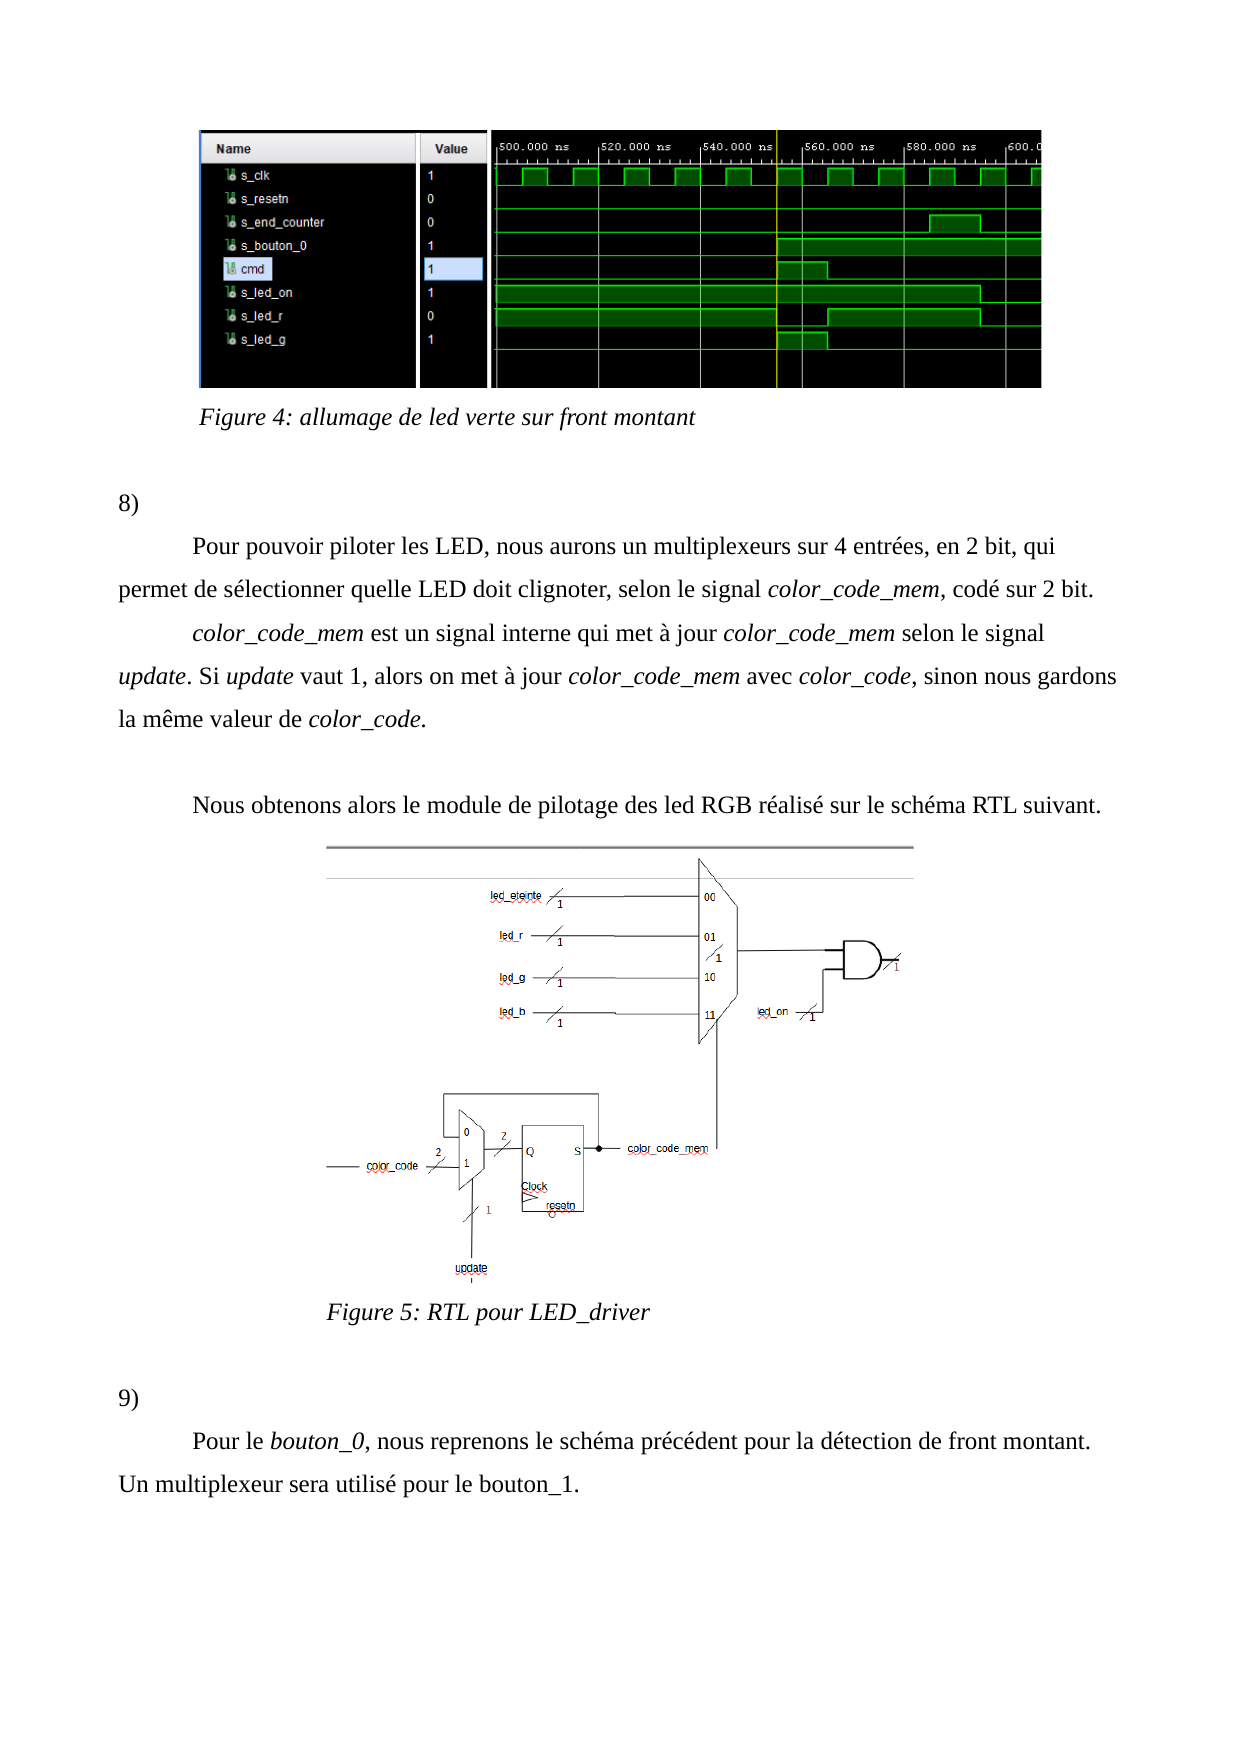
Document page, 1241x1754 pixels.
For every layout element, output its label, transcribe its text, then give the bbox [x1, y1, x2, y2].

picture [326, 845, 857, 1283]
text Figure 5: RTL pour LED_driver [326, 845, 914, 1326]
text 8) [118, 488, 1122, 517]
text 9) [118, 1383, 1122, 1411]
picture [198, 130, 1042, 388]
text Figure 4: allumage de led verte sur front montant [199, 388, 1041, 431]
text Nous obtenons alors le module de pilotage des led RGB réalisé sur le schéma RTL suivant. [118, 790, 1122, 818]
text Pour pouvoir piloter les LED, nous aurons un multiplexeurs sur 4 entrées, en 2 bit, qui permet de sélectionner quelle LED doit clignoter, selon le signal color_code_mem, codé sur 2 bit. [118, 531, 1122, 603]
text Pour le bouton_0, nous reprenons le schéma précédent pour la détection de front montant. Un multiplexeur sera utilisé pour le bouton_1. [118, 1426, 1122, 1498]
text color_code_mem est un signal interne qui met à jour color_code_mem selon le signal update. Si update vaut 1, alors on met à jour color_code_mem avec color_code, sinon nous gardons la même valeur de color_code. [118, 618, 1122, 733]
